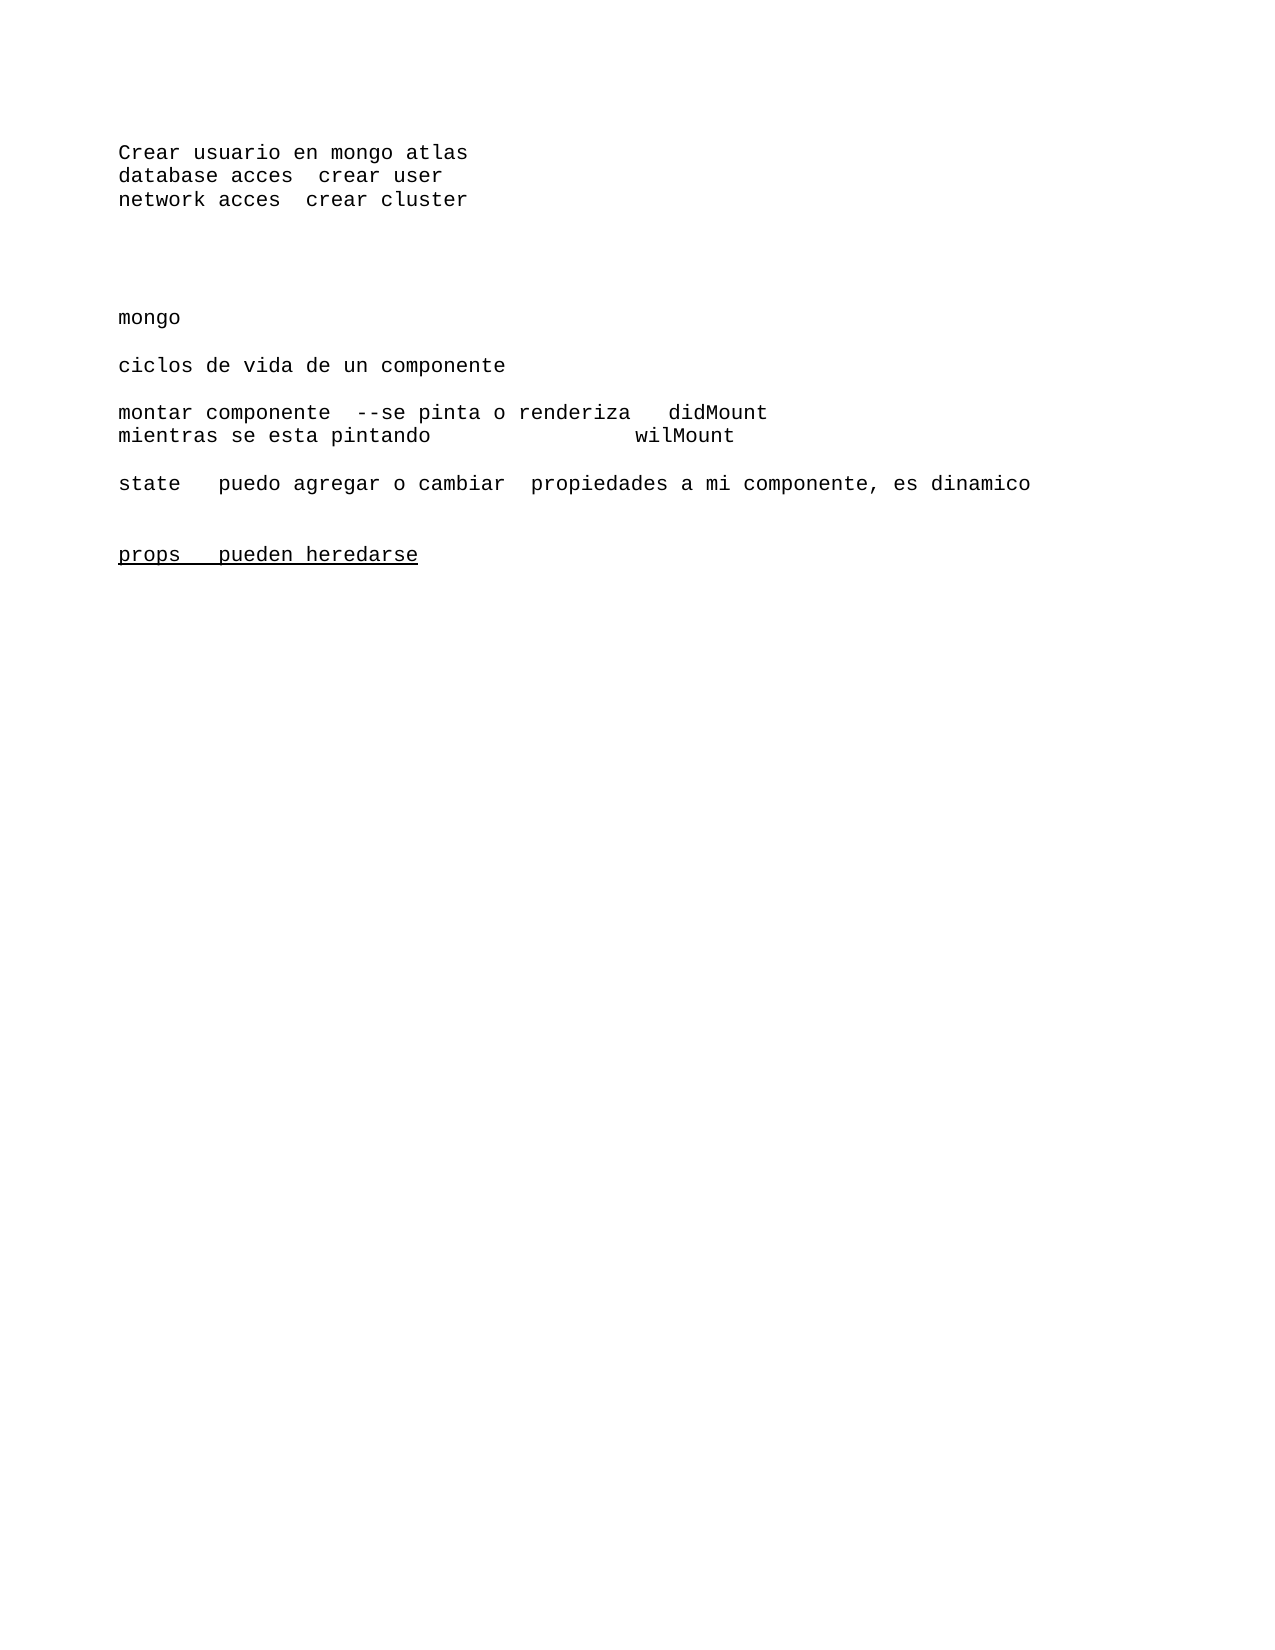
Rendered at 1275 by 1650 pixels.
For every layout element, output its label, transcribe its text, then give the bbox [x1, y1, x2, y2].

text network acces crear cluster [118, 189, 1157, 213]
text props pueden heredarse [118, 544, 1157, 567]
text ciclos de vida de un componente [118, 354, 1157, 378]
text state puedo agregar o cambiar propiedades a mi componente, es dinamico [118, 473, 1157, 496]
text mientras se esta pintando wilMount [118, 426, 1157, 449]
text database acces crear user [118, 165, 1157, 189]
text mongo [118, 307, 1157, 331]
text Crear usuario en mongo atlas [118, 142, 1157, 165]
text montar componente --se pinta o renderiza didMount [118, 402, 1157, 426]
